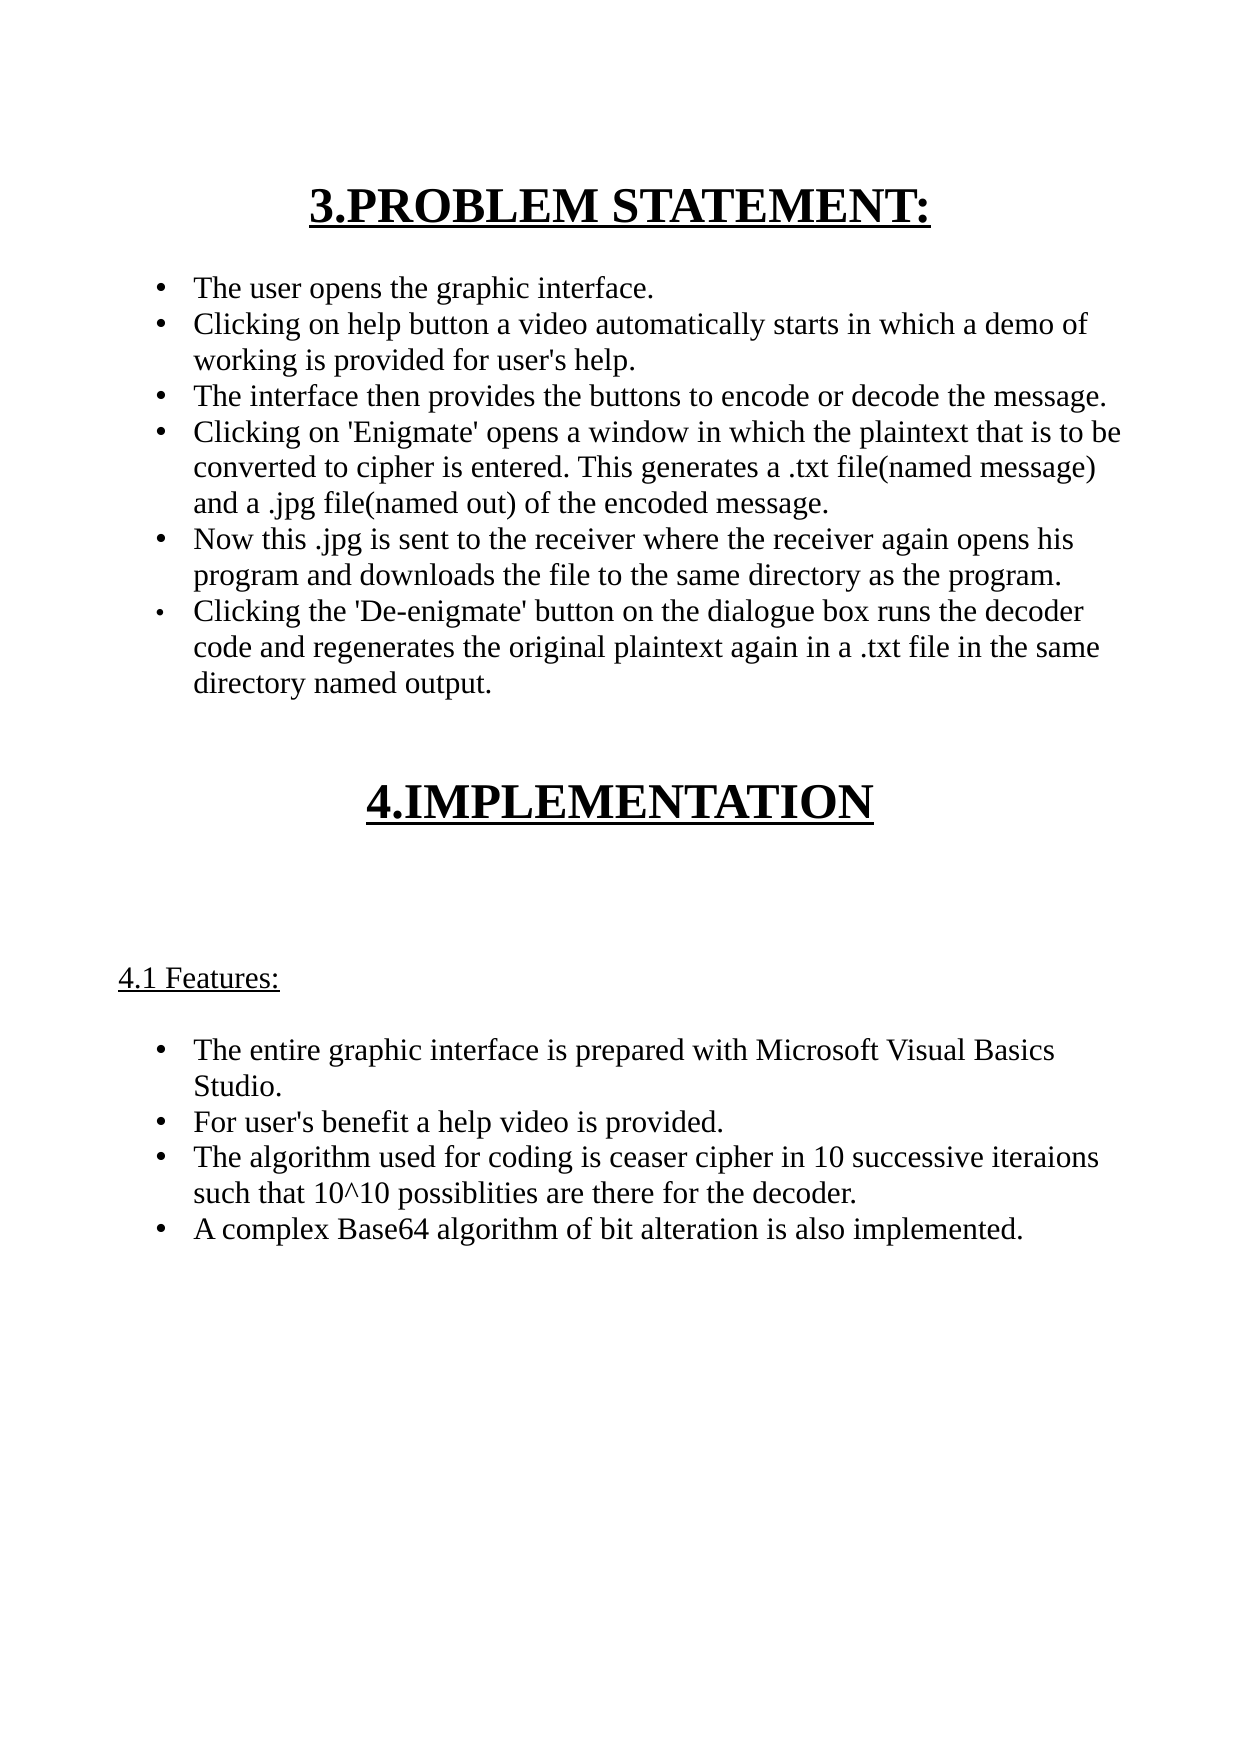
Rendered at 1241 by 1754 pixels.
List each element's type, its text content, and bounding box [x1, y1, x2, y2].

list The user opens the graphic interface. [156, 269, 1122, 305]
list Clicking on help button a video automatically starts in which a demo of working is provided for user's help. [156, 305, 1122, 377]
list Now this .jpg is sent to the receiver where the receiver again opens his [156, 521, 1122, 557]
list The algorithm used for coding is ceaser cipher in 10 successive iteraions such that 10^10 possiblities are there for the decoder. [156, 1139, 1122, 1211]
text 4.1 Features: [118, 959, 1122, 995]
list Clicking on 'Enigmate' opens a window in which the plaintext that is to be converted to cipher is entered. This generates a .txt file(named message) and a .jpg file(named out) of the encoded message. [156, 413, 1122, 521]
list For user's benefit a help video is provided. [156, 1103, 1122, 1139]
list The interface then provides the buttons to encode or decode the message. [156, 377, 1122, 413]
list A complex Base64 algorithm of bit alteration is also implemented. [156, 1211, 1122, 1247]
list program and downloads the file to the same directory as the program. [156, 557, 1122, 592]
text 3.PROBLEM STATEMENT: [118, 176, 1122, 233]
list The entire graphic interface is prepared with Microsoft Visual Basics Studio. [156, 1031, 1122, 1103]
list Clicking the 'De-enigmate' button on the dialogue box runs the decoder code and regenerates the original plaintext again in a .txt file in the same directory named output. [156, 592, 1122, 700]
text 4.IMPLEMENTATION [118, 772, 1122, 830]
